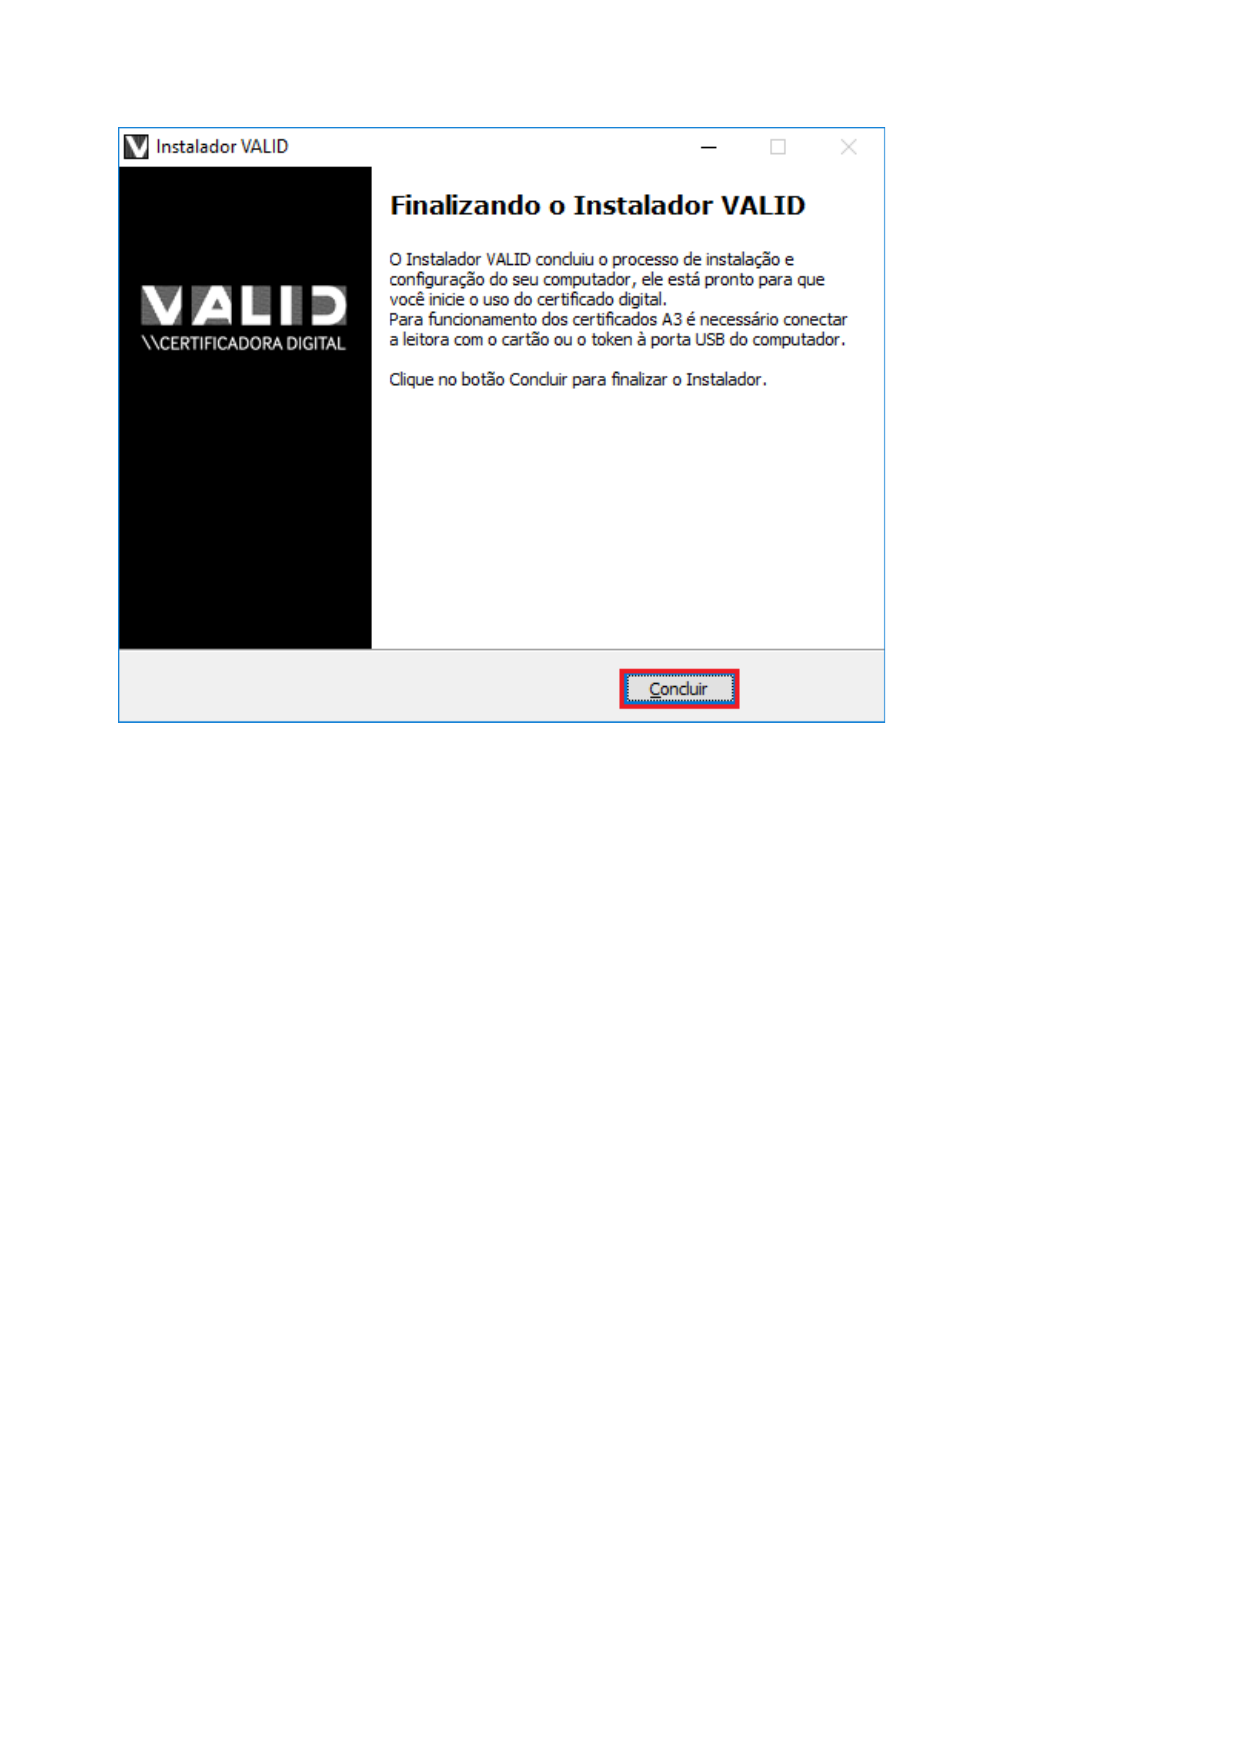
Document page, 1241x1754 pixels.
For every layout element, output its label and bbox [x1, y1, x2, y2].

picture [118, 127, 886, 723]
